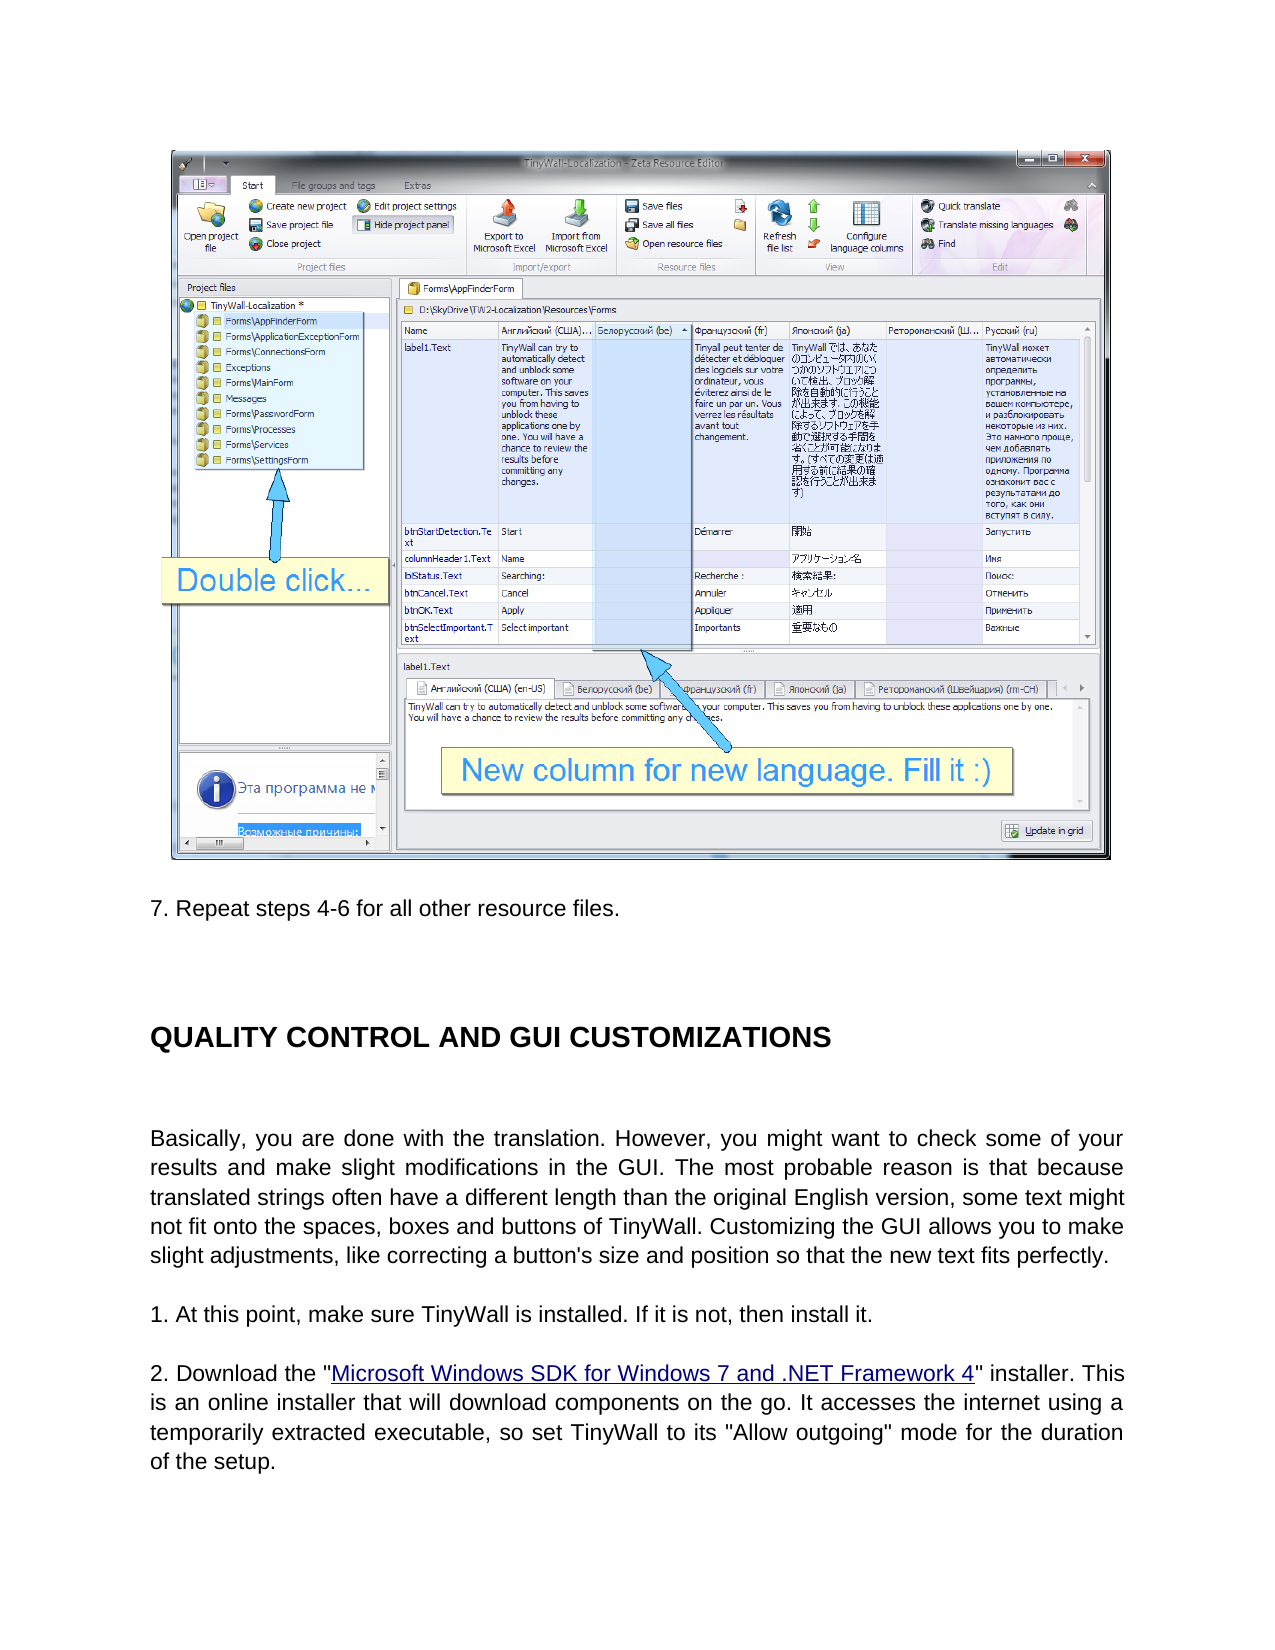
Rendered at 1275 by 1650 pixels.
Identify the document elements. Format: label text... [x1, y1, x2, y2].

text Basically, you are done with the translation. However, you might want to check some of your results and make slight modifications in the GUI. The most probable reason is that because translated strings often have a different length than the original English version, some text might not fit onto the spaces, boxes and buttons of TinyWall. Customizing the GUI allows you to make slight adjustments, like correcting a button's size and position so that the new text fits perfectly. [150, 1126, 1125, 1269]
text 7. Repeat steps 4-6 for all other resource files. [150, 896, 1125, 921]
picture [161, 150, 1114, 863]
text 1. At this point, make sure TinyWall is installed. If it is not, then install it. [150, 1302, 1125, 1328]
text 2. Download the "Microsoft Windows SDK for Windows 7 and .NET Framework 4" installer. This is an online installer that will download components on the go. It accesses the internet using a temporarily extracted executable, so set TinyWall to its "Allow outgoing" mode for the duration of the setup. [150, 1361, 1125, 1474]
subtitle QUALITY CONTROL AND GUI CUSTOMIZATIONS [150, 1021, 1125, 1054]
